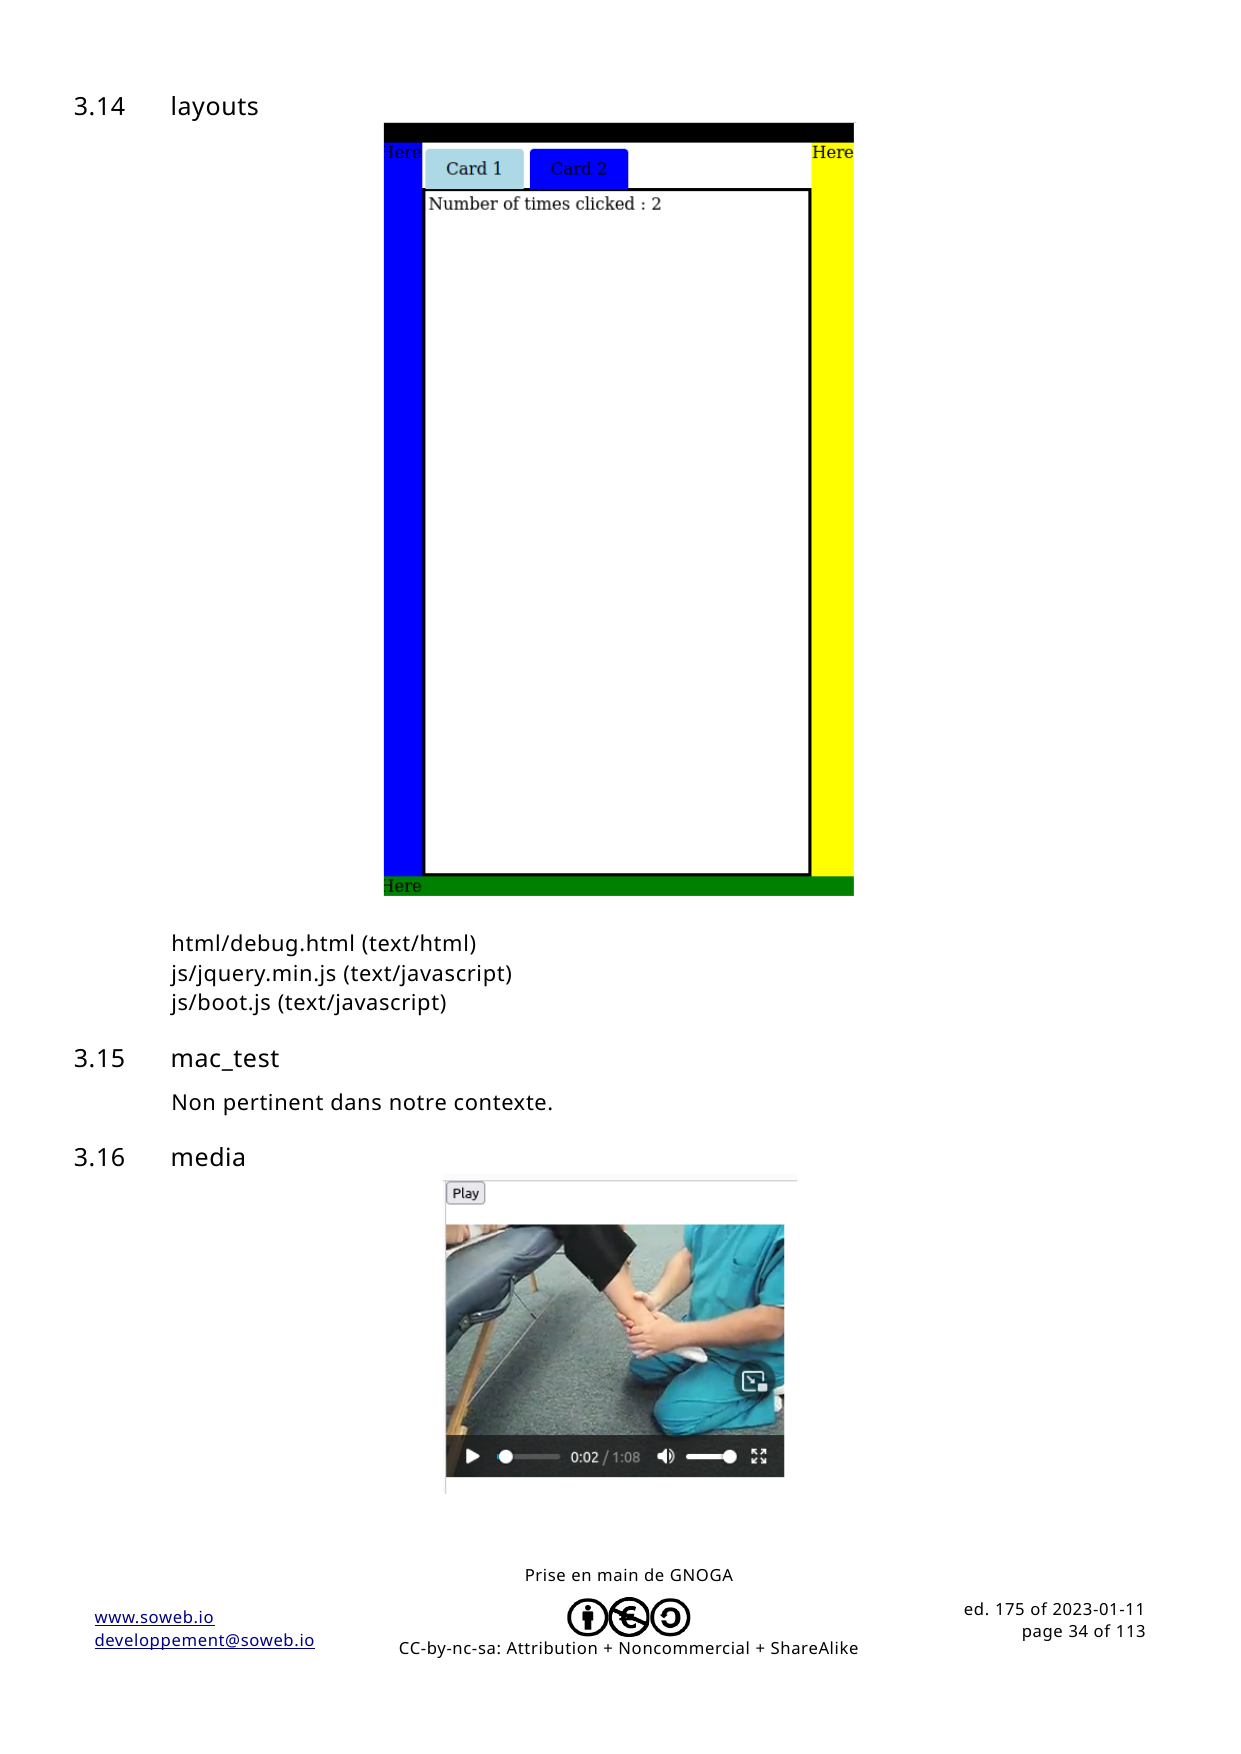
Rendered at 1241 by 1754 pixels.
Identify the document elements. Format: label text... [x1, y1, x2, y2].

picture [442, 1174, 798, 1494]
text js/boot.js (text/javascript) [171, 987, 1152, 1017]
picture [566, 1597, 691, 1637]
text Non pertinent dans notre contexte. [171, 1087, 1152, 1116]
subtitle layouts [74, 88, 1152, 123]
subtitle mac_test [74, 1041, 1152, 1075]
subtitle media [74, 1140, 1152, 1174]
text html/debug.html (text/html) [171, 928, 1152, 958]
picture [383, 122, 857, 898]
text js/jquery.min.js (text/javascript) [171, 958, 1152, 987]
